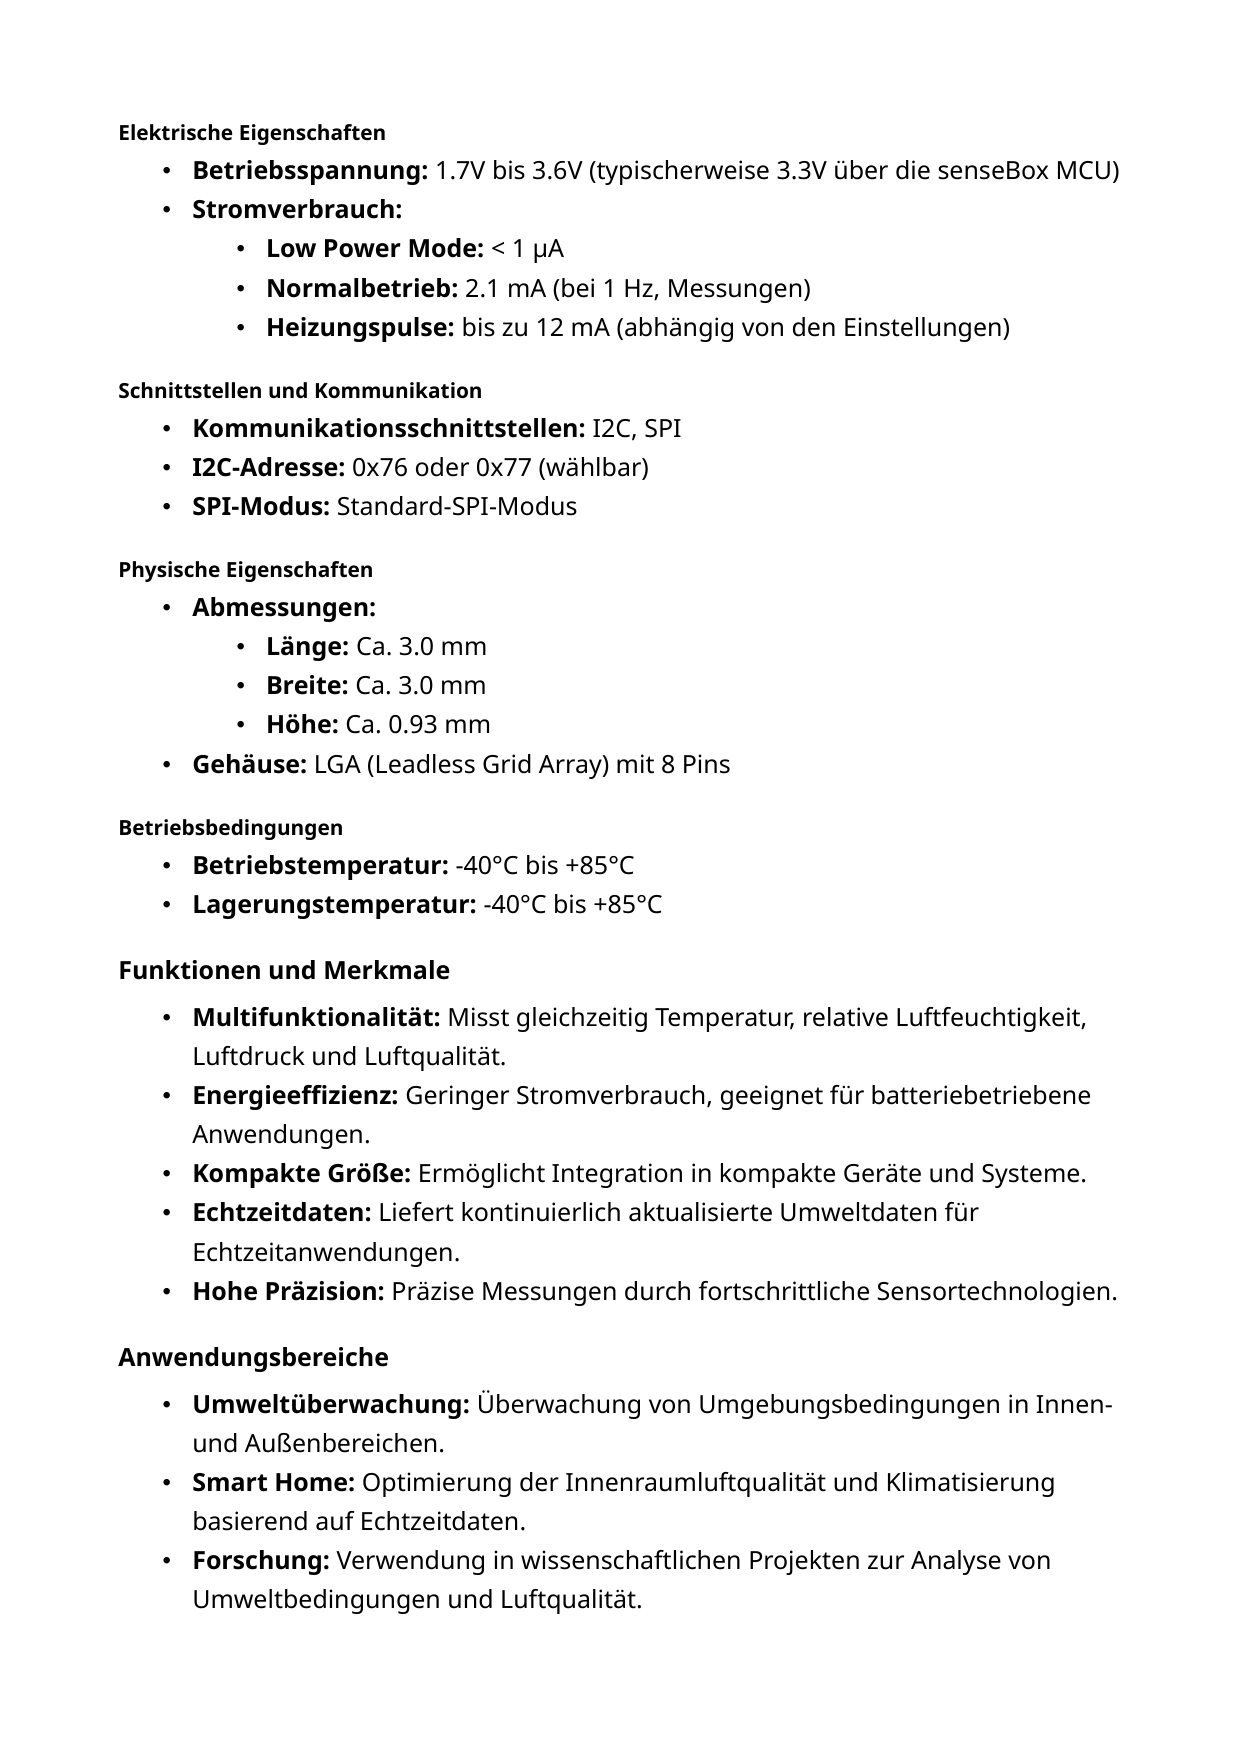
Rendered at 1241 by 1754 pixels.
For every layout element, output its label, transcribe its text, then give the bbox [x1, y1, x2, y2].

list Höhe: Ca. 0.93 mm [236, 707, 1122, 741]
list Abmessungen: [162, 590, 1122, 624]
list Lagerungstemperatur: -40°C bis +85°C [162, 886, 1122, 921]
list Low Power Mode: < 1 µA [236, 231, 1122, 265]
list Energieeffizienz: Geringer Stromverbrauch, geeignet für batteriebetriebene Anwendungen. [162, 1078, 1122, 1151]
list Forschung: Verwendung in wissenschaftlichen Projekten zur Analyse von Umweltbedingungen und Luftqualität. [162, 1543, 1122, 1616]
list I2C-Adresse: 0x76 oder 0x77 (wählbar) [162, 449, 1122, 484]
list Heizungspulse: bis zu 12 mA (abhängig von den Einstellungen) [236, 309, 1122, 343]
list Betriebstemperatur: -40°C bis +85°C [162, 847, 1122, 881]
subtitle Betriebsbedingungen [118, 813, 1122, 841]
subtitle Elektrische Eigenschaften [118, 118, 1122, 147]
list Länge: Ca. 3.0 mm [236, 629, 1122, 663]
list Multifunktionalität: Misst gleichzeitig Temperatur, relative Luftfeuchtigkeit, Luftdruck und Luftqualität. [162, 999, 1122, 1072]
list Betriebsspannung: 1.7V bis 3.6V (typischerweise 3.3V über die senseBox MCU) [162, 153, 1122, 187]
list SPI-Modus: Standard-SPI-Modus [162, 489, 1122, 523]
list Hohe Präzision: Präzise Messungen durch fortschrittliche Sensortechnologien. [162, 1273, 1122, 1307]
list Breite: Ca. 3.0 mm [236, 668, 1122, 702]
list Kommunikationsschnittstellen: I2C, SPI [162, 410, 1122, 444]
list Normalbetrieb: 2.1 mA (bei 1 Hz, Messungen) [236, 270, 1122, 304]
subtitle Anwendungsbereiche [118, 1340, 1122, 1374]
list Stromverbrauch: [162, 192, 1122, 226]
list Kompakte Größe: Ermöglicht Integration in kompakte Geräte und Systeme. [162, 1156, 1122, 1190]
subtitle Physische Eigenschaften [118, 555, 1122, 583]
list Umweltüberwachung: Überwachung von Umgebungsbedingungen in Innen- und Außenbereichen. [162, 1386, 1122, 1459]
list Smart Home: Optimierung der Innenraumluftqualität und Klimatisierung basierend auf Echtzeitdaten. [162, 1464, 1122, 1538]
list Echtzeitdaten: Liefert kontinuierlich aktualisierte Umweltdaten für Echtzeitanwendungen. [162, 1195, 1122, 1268]
subtitle Schnittstellen und Kommunikation [118, 376, 1122, 404]
subtitle Funktionen und Merkmale [118, 953, 1122, 987]
list Gehäuse: LGA (Leadless Grid Array) mit 8 Pins [162, 746, 1122, 780]
